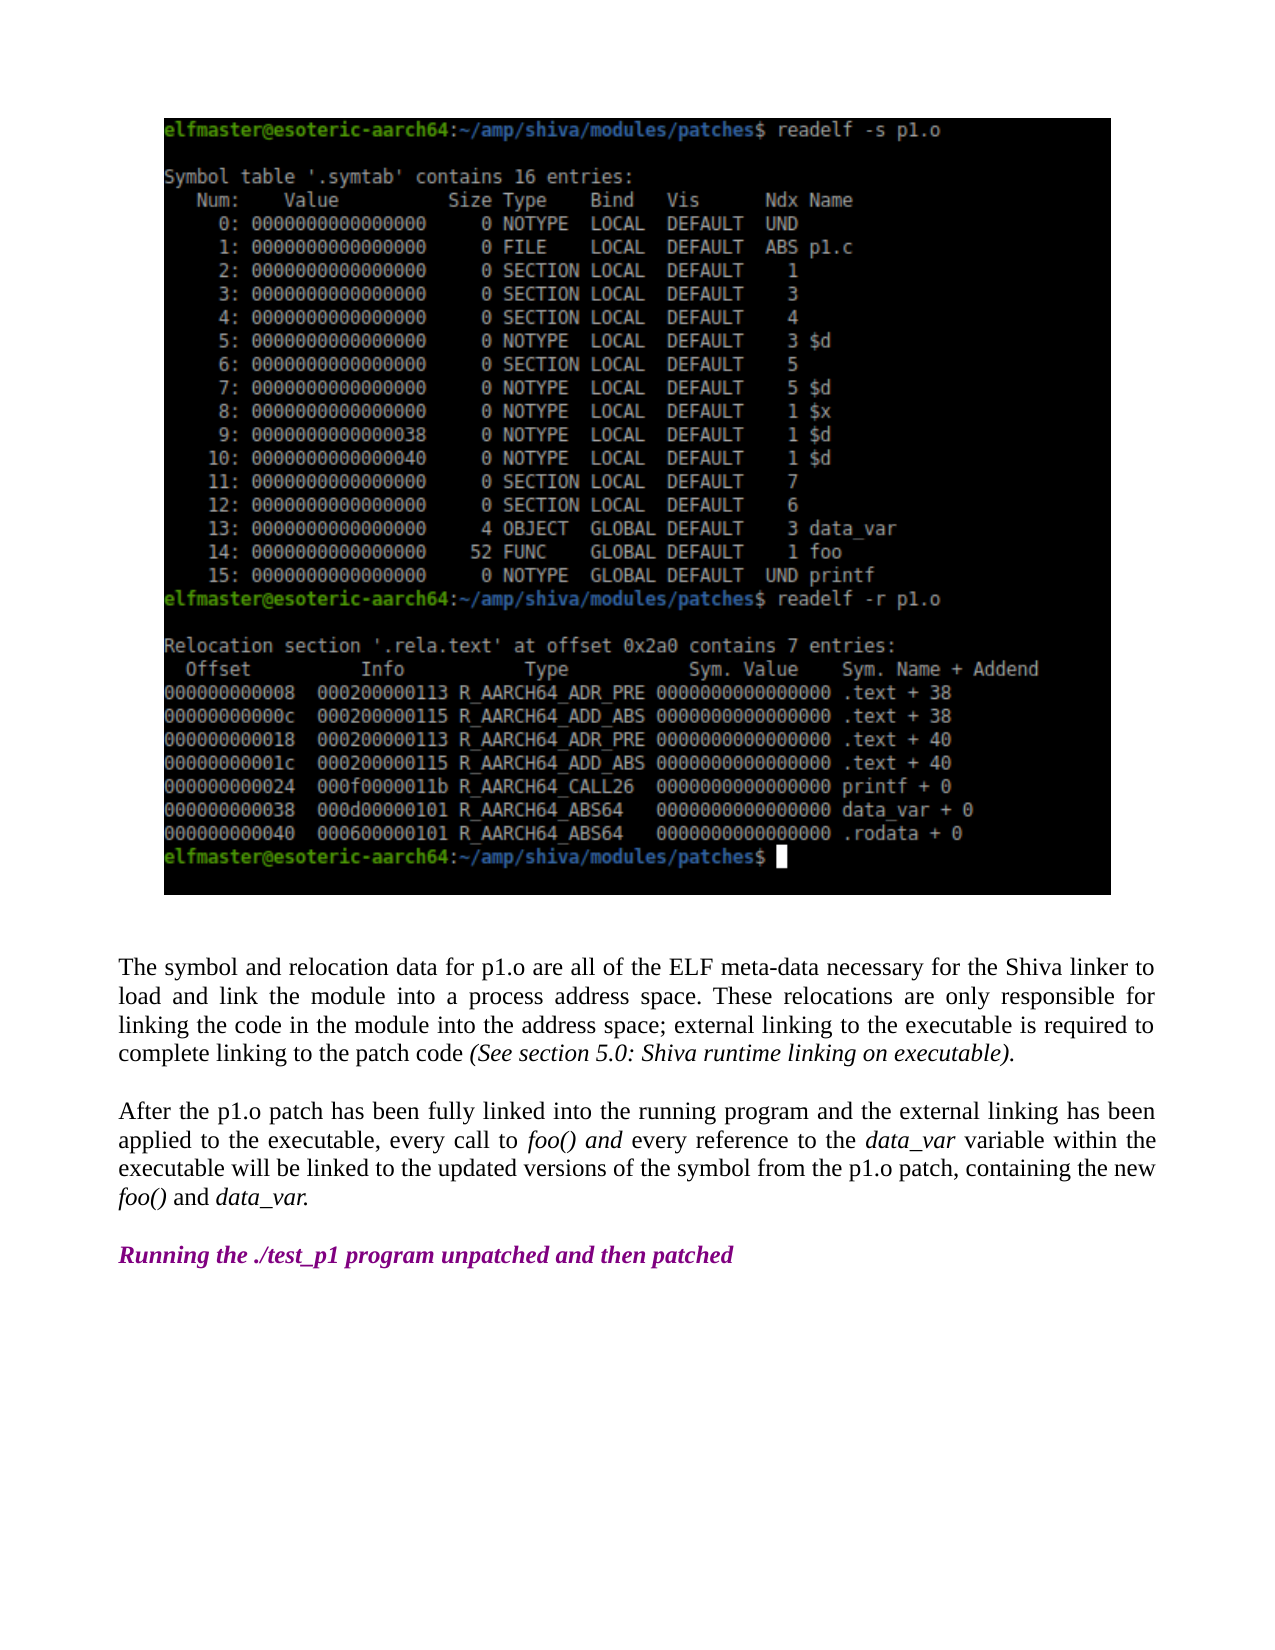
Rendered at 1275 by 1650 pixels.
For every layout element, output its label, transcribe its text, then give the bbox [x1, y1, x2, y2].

text After the p1.o patch has been fully linked into the running program and the external linking has been applied to the executable, every call to foo() and every reference to the data_var variable within the executable will be linked to the updated versions of the symbol from the p1.o patch, containing the new foo() and data_var. [118, 1096, 1157, 1211]
text The symbol and relocation data for p1.o are all of the ELF meta-data necessary for the Shiva linker to load and link the module into a process address space. These relocations are only responsible for linking the code in the module into the address space; external linking to the executable is required to complete linking to the patch code (See section 5.0: Shiva runtime linking on executable). [118, 952, 1157, 1067]
text Running the ./test_p1 program unpatched and then patched [118, 1240, 1157, 1268]
picture [164, 118, 1111, 895]
